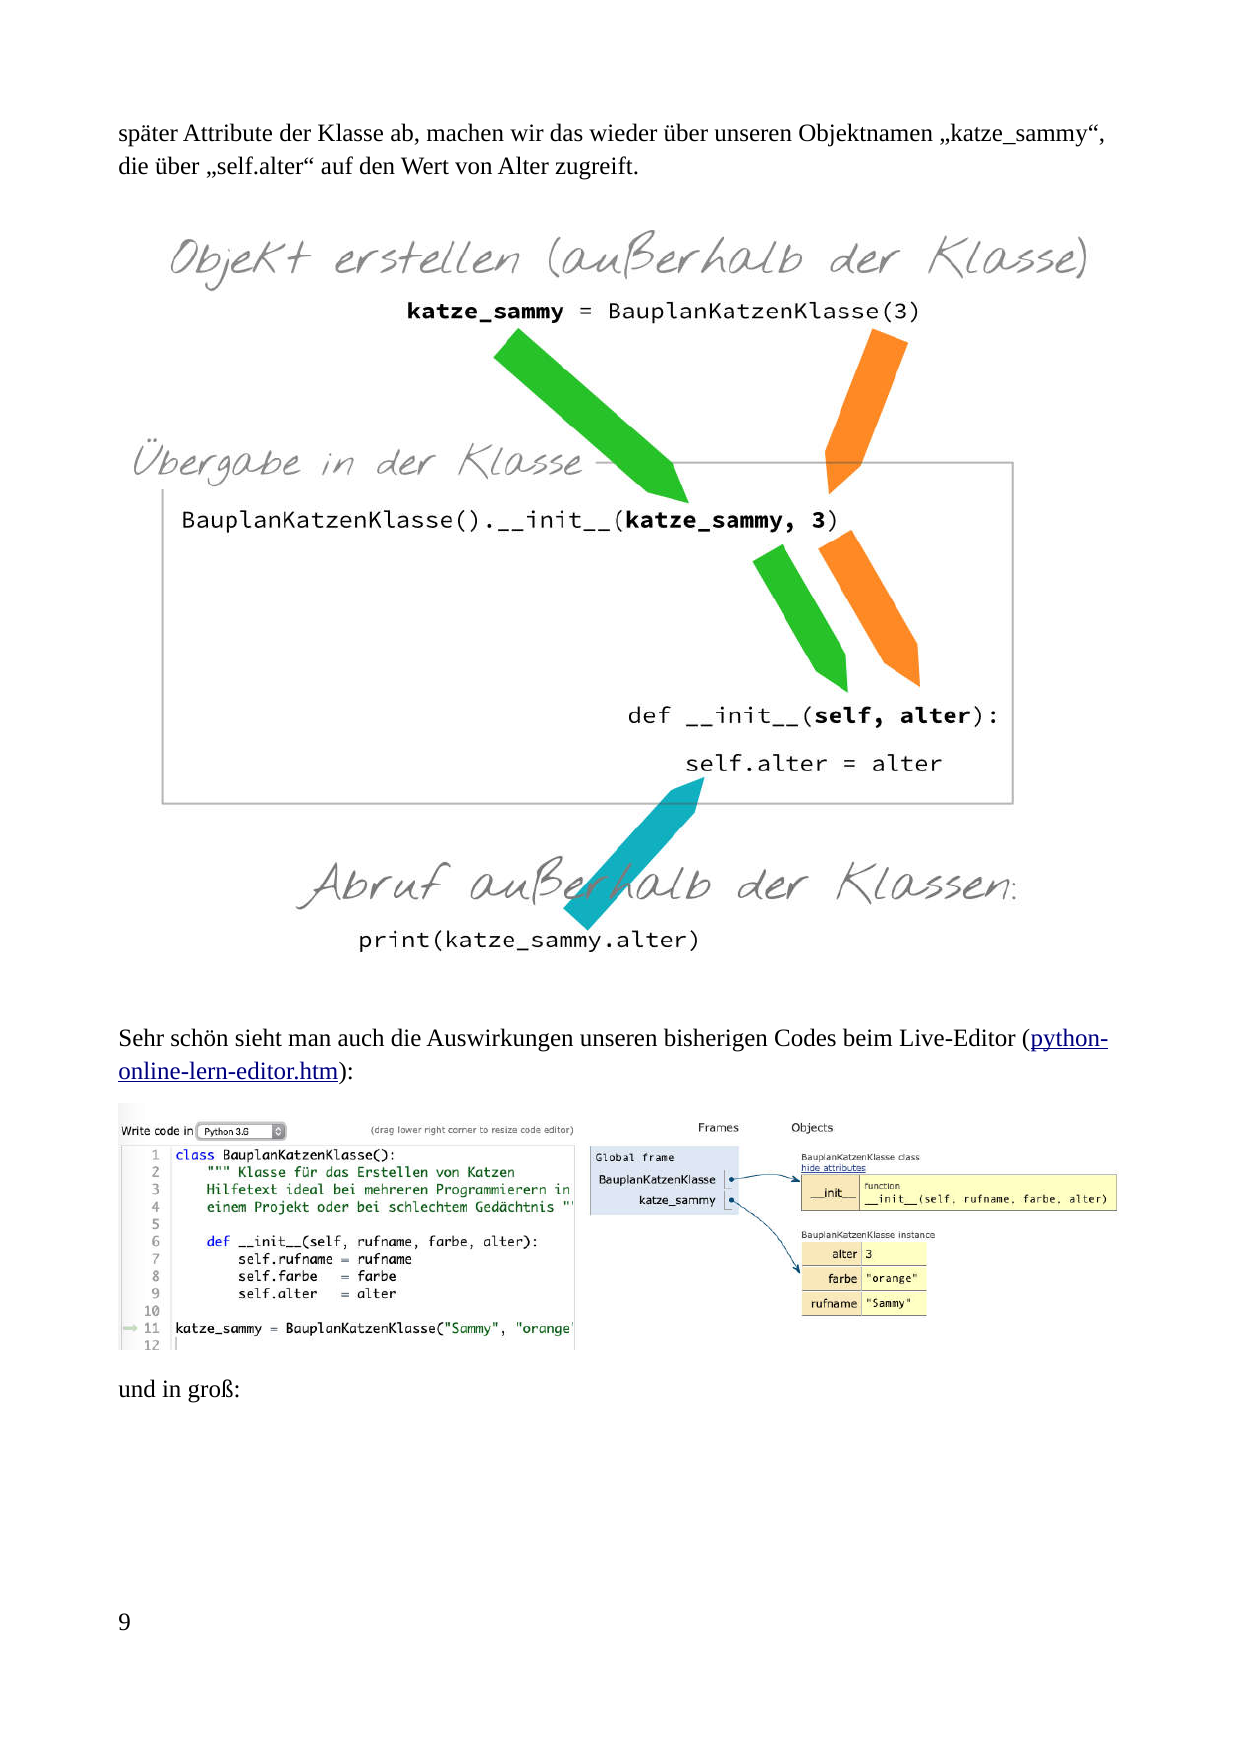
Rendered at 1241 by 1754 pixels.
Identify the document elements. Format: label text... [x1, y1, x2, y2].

picture [118, 1103, 1125, 1350]
text und in groß: [118, 1374, 1122, 1402]
picture [118, 198, 1118, 999]
text später Attribute der Klasse ab, machen wir das wieder über unseren Objektnamen „katze_sammy“, die über „self.alter“ auf den Wert von Alter zugreift. [118, 118, 1122, 180]
text Sehr schön sieht man auch die Auswirkungen unseren bisherigen Codes beim Live-Editor (python-online-lern-editor.htm): [118, 1023, 1122, 1085]
